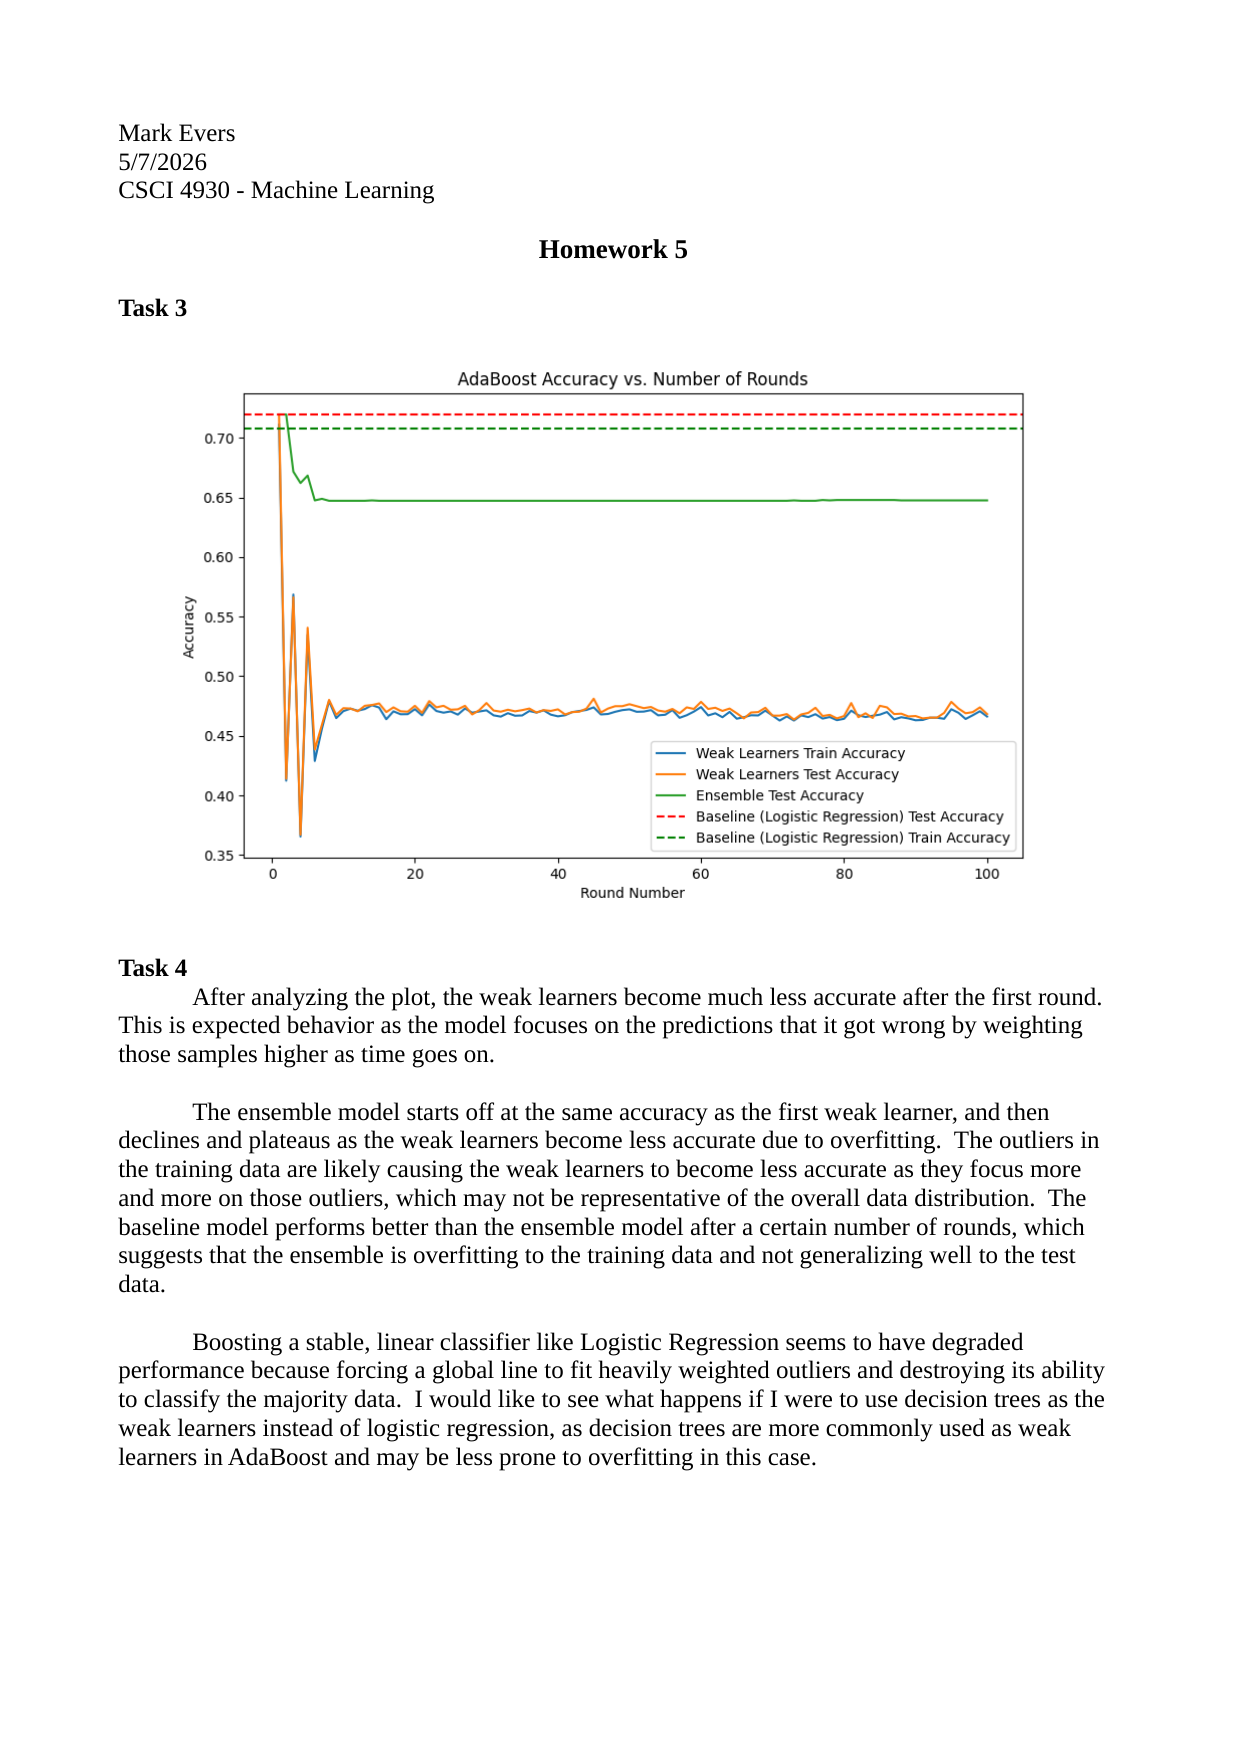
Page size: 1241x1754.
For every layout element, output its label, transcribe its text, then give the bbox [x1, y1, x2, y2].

text The ensemble model starts off at the same accuracy as the first weak learner, and then declines and plateaus as the weak learners become less accurate due to overfitting. The outliers in the training data are likely causing the weak learners to become less accurate as they focus more and more on those outliers, which may not be representative of the overall data distribution. The baseline model performs better than the ensemble model after a certain number of rounds, which suggests that the ensemble is overfitting to the training data and not generalizing well to the test data. [118, 1097, 1122, 1298]
text Task 4 [118, 953, 1122, 982]
text Task 3 [118, 293, 1122, 321]
text CSCI 4930 - Machine Learning [118, 176, 1122, 204]
text 5/7/2026 [118, 147, 1122, 176]
text Boosting a stable, linear classifier like Logistic Regression seems to have degraded performance because forcing a global line to fit heavily weighted outliers and destroying its ability to classify the majority data. I would like to see what happens if I were to use decision trees as the weak learners instead of logistic regression, as decision trees are more commonly used as weak learners in AdaBoost and may be less prone to overfitting in this case. [118, 1327, 1122, 1470]
text Homework 5 [118, 233, 1122, 264]
text Mark Evers [118, 118, 1122, 147]
text After analyzing the plot, the weak learners become much less accurate after the first round. This is expected behavior as the model focuses on the predictions that it got wrong by weighting those samples higher as time goes on. [118, 982, 1122, 1068]
picture [118, 321, 1123, 924]
